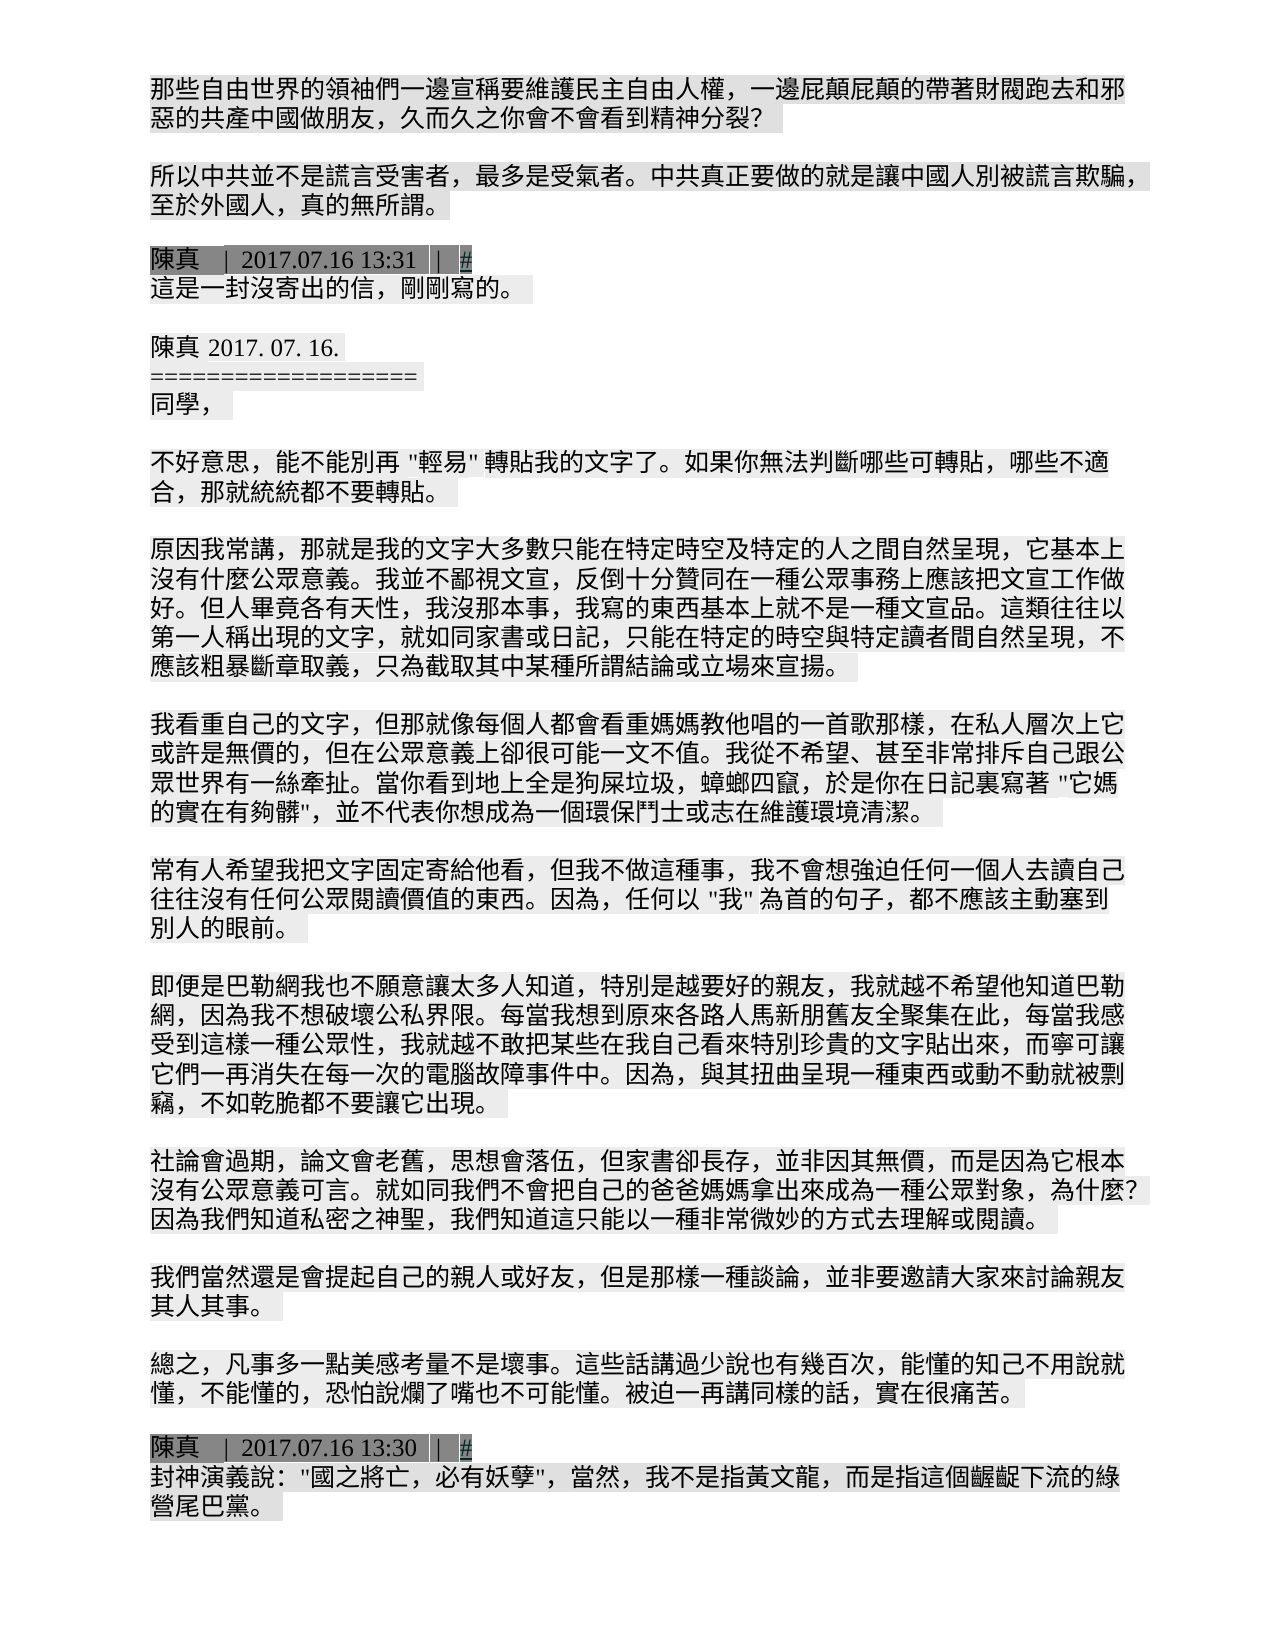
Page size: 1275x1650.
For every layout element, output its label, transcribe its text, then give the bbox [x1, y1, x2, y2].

text 美國有中央情報局，中國有戰略忽悠局（Strategic Foolyou Agency，簡稱SFA）。這個神秘機構由中央軍委和國務院直接領導，現任局長張召忠，政委金燦榮。戰忽局針對國外的作戰目的是擾亂各方視線，掩護我方戰略企圖。多年來，在CIA、CNN、BBC等等主要合作單位的支持下，成功實施了忽悠任務。 但兩年前，美國白宮中國問題磚家白邦瑞（Michael Pillsbury）寫了一本《百年馬拉松》。白邦瑞宣稱，中國的戰略忽悠計劃（Strategic Deception Program）是1955年由毛澤東親自啟動的一項秘密的現代化「百年計劃」，針對美國歷屆政府進行欺騙，用中共主導的政治經濟系統替代美國主導的世界秩序。白邦瑞一再強調這本書十分重要，因為它告訴中國政府，美國沒有被忽悠。看來，隨著前任北美站長奧觀海同志退休，現任站長床破同志任務會非常艱巨。 總之，綜合目前各種情勢看，比如北美站的轉型困境，比如中國的體量越來越大，比如中外的民間交流越來越多，比如各種自媒體湧現，許多外國人以第一視角用視頻用文章描述了一個和西方媒體報道完全不同的中國，這些都會讓戰忽局在海外的工作難度越來越高。 戰忽局的對台作戰任務，代號為「井蓋」 ，目前運行還算良好。這主要歸功於以台灣聯絡處第一書記蔡小文同志為核心的領導班子。當然，發揮重要作用的還有各大媒體和名嘴，沒有他們的猛烈炮火支援，沒辦法蓋住偶爾幾個想掀開井蓋的島民。由於巴勒網主要網友集中在台灣，所以我不敢透露太多，怕會泄密，各位原諒。 我以前也常常想，中共對漫天蓋地的抹黑為什麼不回擊，隱約覺得中共只是習慣性的不想陷入論戰，浪費精力，破壞發展局面。直到後來看了台灣的政論節目，刷新了我對媒體底線的認知，我才知道真的根本沒必要回擊。雖然西方媒體要比台灣媒體底線高些，但操作手法都是一樣的，反正言論自由。那表示說，潑人髒水很容易，要洗乾淨就費功夫了。尤其你沒做過的事，要怎麼澄清呢？人家就是簡單一句，說你偷吃了東西，你要怎麼證明自己沒偷？難道要剖腹嗎？ 更何況，你真的好不容易證明自己沒偷了，聽到的人也遠遠不到當初聽到你偷吃的人多，反正你就是留下了偷吃的印象。更更何況，任何關於中國的文章，不管好的壞的，裏面肯定會有對於中國人來說屬於不實描述或不當懷疑的內容，這些都屬於潛移默化的洗腦，你根本沒辦法也沒必要去澄清。 但是，謊言的受害者是誰？當然是被謊言欺騙的人。你相信了謊言，你就是這個遊戲中唯一的受害者。你認為中共很邪惡，中國要崩潰，結果呢？中共越混人越多，中國越搞越強大。你的人生你的政黨你的國家都可能因為這種那種的中國謊言，錯過了時代的機遇。而那些自由世界的領袖們一邊宣稱要維護民主自由人權，一邊屁顛屁顛的帶著財閥跑去和邪惡的共產中國做朋友，久而久之你會不會看到精神分裂？ 所以中共並不是謊言受害者，最多是受氣者。中共真正要做的就是讓中國人別被謊言欺騙，至於外國人，真的無所謂。 [150, 75, 1125, 220]
text 這是一封沒寄出的信，剛剛寫的。 陳真 2017. 07. 16. =================== 同學， 不好意思，能不能別再 "輕易" 轉貼我的文字了。如果你無法判斷哪些可轉貼，哪些不適合，那就統統都不要轉貼。 原因我常講，那就是我的文字大多數只能在特定時空及特定的人之間自然呈現，它基本上沒有什麼公眾意義。我並不鄙視文宣，反倒十分贊同在一種公眾事務上應該把文宣工作做好。但人畢竟各有天性，我沒那本事，我寫的東西基本上就不是一種文宣品。這類往往以第一人稱出現的文字，就如同家書或日記，只能在特定的時空與特定讀者間自然呈現，不應該粗暴斷章取義，只為截取其中某種所謂結論或立場來宣揚。 我看重自己的文字，但那就像每個人都會看重媽媽教他唱的一首歌那樣，在私人層次上它或許是無價的，但在公眾意義上卻很可能一文不值。我從不希望、甚至非常排斥自己跟公眾世界有一絲牽扯。當你看到地上全是狗屎垃圾，蟑螂四竄，於是你在日記裏寫著 "它媽的實在有夠髒"，並不代表你想成為一個環保鬥士或志在維護環境清潔。 常有人希望我把文字固定寄給他看，但我不做這種事，我不會想強迫任何一個人去讀自己往往沒有任何公眾閱讀價值的東西。因為，任何以 "我" 為首的句子，都不應該主動塞到別人的眼前。 即便是巴勒網我也不願意讓太多人知道，特別是越要好的親友，我就越不希望他知道巴勒網，因為我不想破壞公私界限。每當我想到原來各路人馬新朋舊友全聚集在此，每當我感受到這樣一種公眾性，我就越不敢把某些在我自己看來特別珍貴的文字貼出來，而寧可讓它們一再消失在每一次的電腦故障事件中。因為，與其扭曲呈現一種東西或動不動就被剽竊，不如乾脆都不要讓它出現。 社論會過期，論文會老舊，思想會落伍，但家書卻長存，並非因其無價，而是因為它根本沒有公眾意義可言。就如同我們不會把自己的爸爸媽媽拿出來成為一種公眾對象，為什麼？因為我們知道私密之神聖，我們知道這只能以一種非常微妙的方式去理解或閱讀。 我們當然還是會提起自己的親人或好友，但是那樣一種談論，並非要邀請大家來討論親友其人其事。 總之，凡事多一點美感考量不是壞事。這些話講過少說也有幾百次，能懂的知己不用說就懂，不能懂的，恐怕說爛了嘴也不可能懂。被迫一再講同樣的話，實在很痛苦。 [150, 275, 1125, 1408]
text 陳真 | 2017.07.16 13:31 | # [150, 245, 1125, 275]
text 陳真 | 2017.07.16 13:30 | # [150, 1433, 1125, 1463]
text 封神演義說："國之將亡，必有妖孽"，當然，我不是指黃文龍，而是指這個齷齪下流的綠營尾巴黨。 [150, 1463, 1125, 1550]
